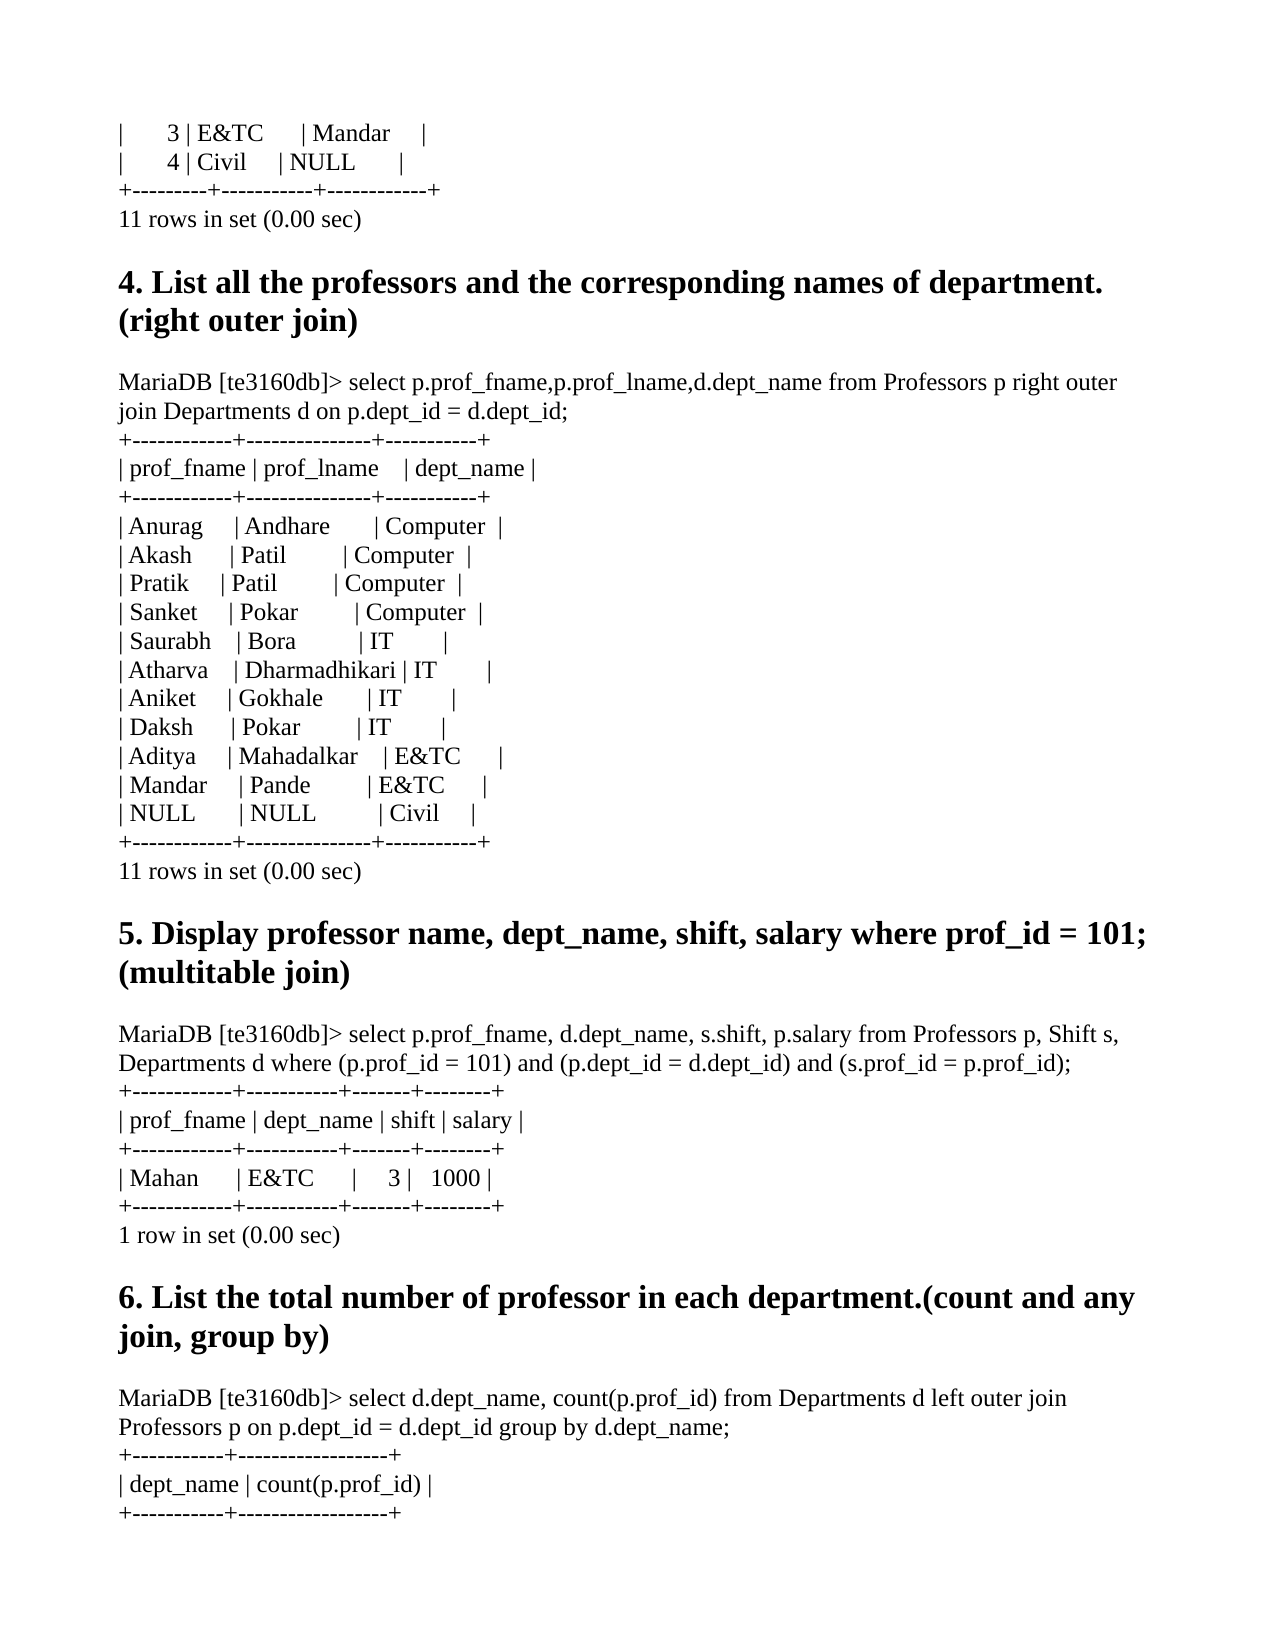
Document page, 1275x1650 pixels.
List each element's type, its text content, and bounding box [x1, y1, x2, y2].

text | Pratik | Patil | Computer | [118, 568, 1157, 597]
text | Atharva | Dharmadhikari | IT | [118, 655, 1157, 683]
text 4. List all the professors and the corresponding names of department.(right outer join) [118, 262, 1157, 338]
text | NULL | NULL | Civil | [118, 798, 1157, 827]
text 11 rows in set (0.00 sec) [118, 856, 1157, 885]
text +-----------+------------------+ [118, 1498, 1157, 1527]
text | Akash | Patil | Computer | [118, 540, 1157, 568]
text | prof_fname | prof_lname | dept_name | [118, 453, 1157, 482]
text 1 row in set (0.00 sec) [118, 1220, 1157, 1249]
text | dept_name | count(p.prof_id) | [118, 1469, 1157, 1498]
text +------------+---------------+-----------+ [118, 482, 1157, 511]
text | prof_fname | dept_name | shift | salary | [118, 1105, 1157, 1134]
text | Aditya | Mahadalkar | E&TC | [118, 741, 1157, 770]
text 6. List the total number of professor in each department.(count and any join, group by) [118, 1278, 1157, 1354]
text | Sanket | Pokar | Computer | [118, 597, 1157, 626]
text | 4 | Civil | NULL | [118, 147, 1157, 176]
text | Mahan | E&TC | 3 | 1000 | [118, 1163, 1157, 1191]
text +---------+-----------+------------+ [118, 176, 1157, 204]
text +-----------+------------------+ [118, 1441, 1157, 1469]
text +------------+-----------+-------+--------+ [118, 1191, 1157, 1220]
text MariaDB [te3160db]> select p.prof_fname, d.dept_name, s.shift, p.salary from Professors p, Shift s, Departments d where (p.prof_id = 101) and (p.dept_id = d.dept_id) and (s.prof_id = p.prof_id); [118, 1019, 1157, 1076]
text MariaDB [te3160db]> select p.prof_fname,p.prof_lname,d.dept_name from Professors p right outer join Departments d on p.dept_id = d.dept_id; [118, 367, 1157, 425]
text | Mandar | Pande | E&TC | [118, 770, 1157, 798]
text 11 rows in set (0.00 sec) [118, 204, 1157, 233]
text +------------+-----------+-------+--------+ [118, 1076, 1157, 1105]
text | Daksh | Pokar | IT | [118, 712, 1157, 741]
text | Anurag | Andhare | Computer | [118, 511, 1157, 540]
text +------------+---------------+-----------+ [118, 425, 1157, 453]
text +------------+-----------+-------+--------+ [118, 1134, 1157, 1163]
text | Saurabh | Bora | IT | [118, 626, 1157, 655]
text 5. Display professor name, dept_name, shift, salary where prof_id = 101;(multitable join) [118, 913, 1157, 990]
text +------------+---------------+-----------+ [118, 827, 1157, 856]
text MariaDB [te3160db]> select d.dept_name, count(p.prof_id) from Departments d left outer join Professors p on p.dept_id = d.dept_id group by d.dept_name; [118, 1383, 1157, 1441]
text | Aniket | Gokhale | IT | [118, 683, 1157, 712]
text | 3 | E&TC | Mandar | [118, 118, 1157, 147]
